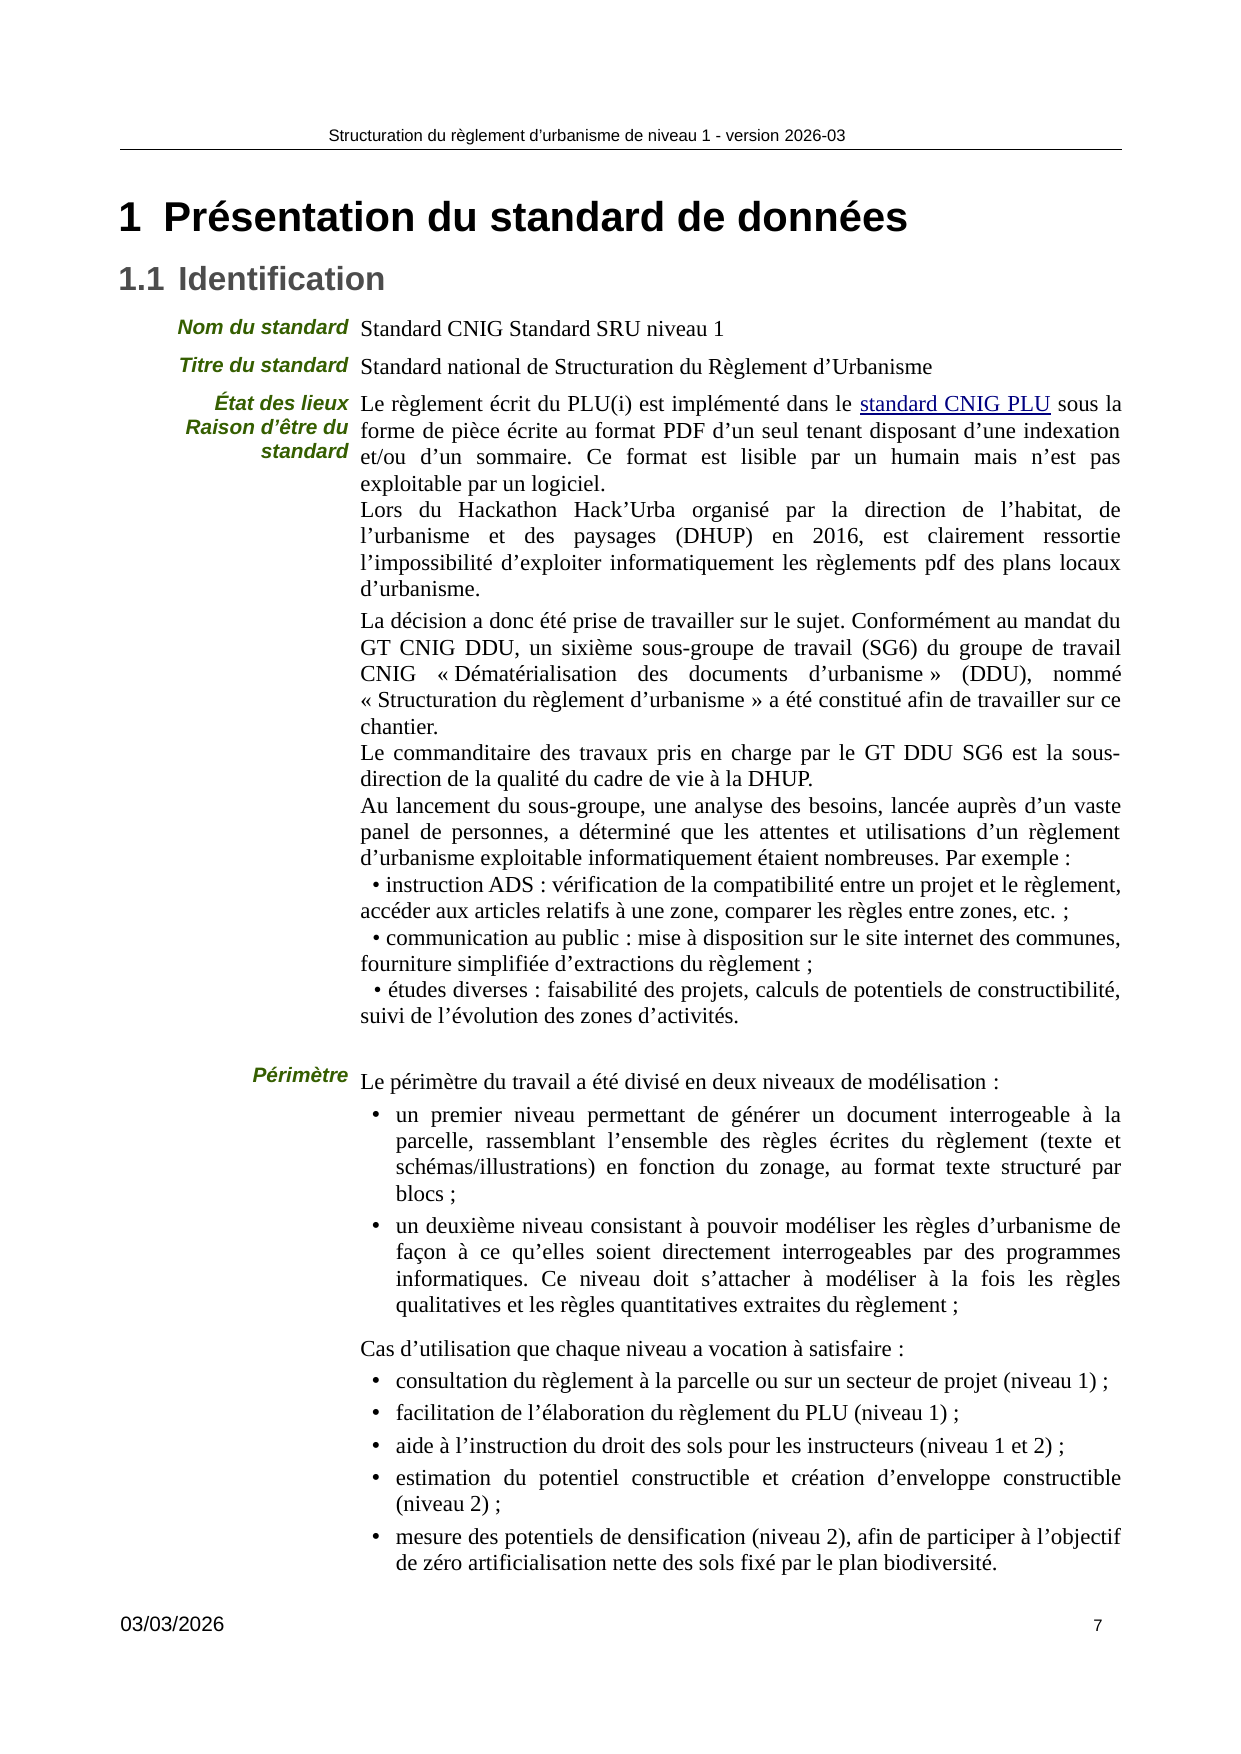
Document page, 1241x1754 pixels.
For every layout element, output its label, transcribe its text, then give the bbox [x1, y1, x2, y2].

table_header Périmètre [118, 1057, 354, 1323]
table_cell État des lieux Raison d’être du standard [118, 385, 354, 1035]
table_cell Cas d’utilisation que chaque niveau a vocation à satisfaire : consultation du règlement à la parcelle ou sur un secteur de projet (niveau 1) ; facilitation de l’élaboration du règlement du PLU (niveau 1) ; aide à l’instruction du droit des sols pour les instructeurs (niveau 1 et 2) ; estimation du potentiel constructible et création d’enveloppe constructible (niveau 2) ; mesure des potentiels de densification (niveau 2), afin de participer à l’objectif de zéro artificialisation nette des sols fixé par le plan biodiversité. [354, 1323, 1122, 1581]
subtitle Présentation du standard de données [118, 193, 1122, 241]
table_header Nom du standard [118, 309, 354, 347]
table_cell Le règlement écrit du PLU(i) est implémenté dans le standard CNIG PLU sous la forme de pièce écrite au format PDF d’un seul tenant disposant d’une indexation et/ou d’un sommaire. Ce format est lisible par un humain mais n’est pas exploitable par un logiciel. Lors du Hackathon Hack’Urba organisé par la direction de l’habitat, de l’urbanisme et des paysages (DHUP) en 2016, est clairement ressortie l’impossibilité d’exploiter informatiquement les règlements pdf des plans locaux d’urbanisme. La décision a donc été prise de travailler sur le sujet. Conformément au mandat du GT CNIG DDU, un sixième sous-groupe de travail (SG6) du groupe de travail CNIG « Dématérialisation des documents d’urbanisme » (DDU), nommé « Structuration du règlement d’urbanisme » a été constitué afin de travailler sur ce chantier. Le commanditaire des travaux pris en charge par le GT DDU SG6 est la sous-direction de la qualité du cadre de vie à la DHUP. Au lancement du sous-groupe, une analyse des besoins, lancée auprès d’un vaste panel de personnes, a déterminé que les attentes et utilisations d’un règlement d’urbanisme exploitable informatiquement étaient nombreuses. Par exemple : • instruction ADS : vérification de la compatibilité entre un projet et le règlement, accéder aux articles relatifs à une zone, comparer les règles entre zones, etc. ; • communication au public : mise à disposition sur le site internet des communes, fourniture simplifiée d’extractions du règlement ; • études diverses : faisabilité des projets, calculs de potentiels de constructibilité, suivi de l’évolution des zones d’activités. [354, 385, 1122, 1035]
table_cell Standard national de Structuration du Règlement d’Urbanisme [354, 347, 1122, 385]
table_header Le périmètre du travail a été divisé en deux niveaux de modélisation : un premier niveau permettant de générer un document interrogeable à la parcelle, rassemblant l’ensemble des règles écrites du règlement (texte et schémas/illustrations) en fonction du zonage, au format texte structuré par blocs ; un deuxième niveau consistant à pouvoir modéliser les règles d’urbanisme de façon à ce qu’elles soient directement interrogeables par des programmes informatiques. Ce niveau doit s’attacher à modéliser à la fois les règles qualitatives et les règles quantitatives extraites du règlement ; [354, 1057, 1122, 1323]
subtitle Identification [118, 259, 1122, 297]
table_header Standard CNIG Standard SRU niveau 1 [354, 309, 1122, 347]
table_cell Titre du standard [118, 347, 354, 385]
table_cell [118, 1323, 354, 1581]
